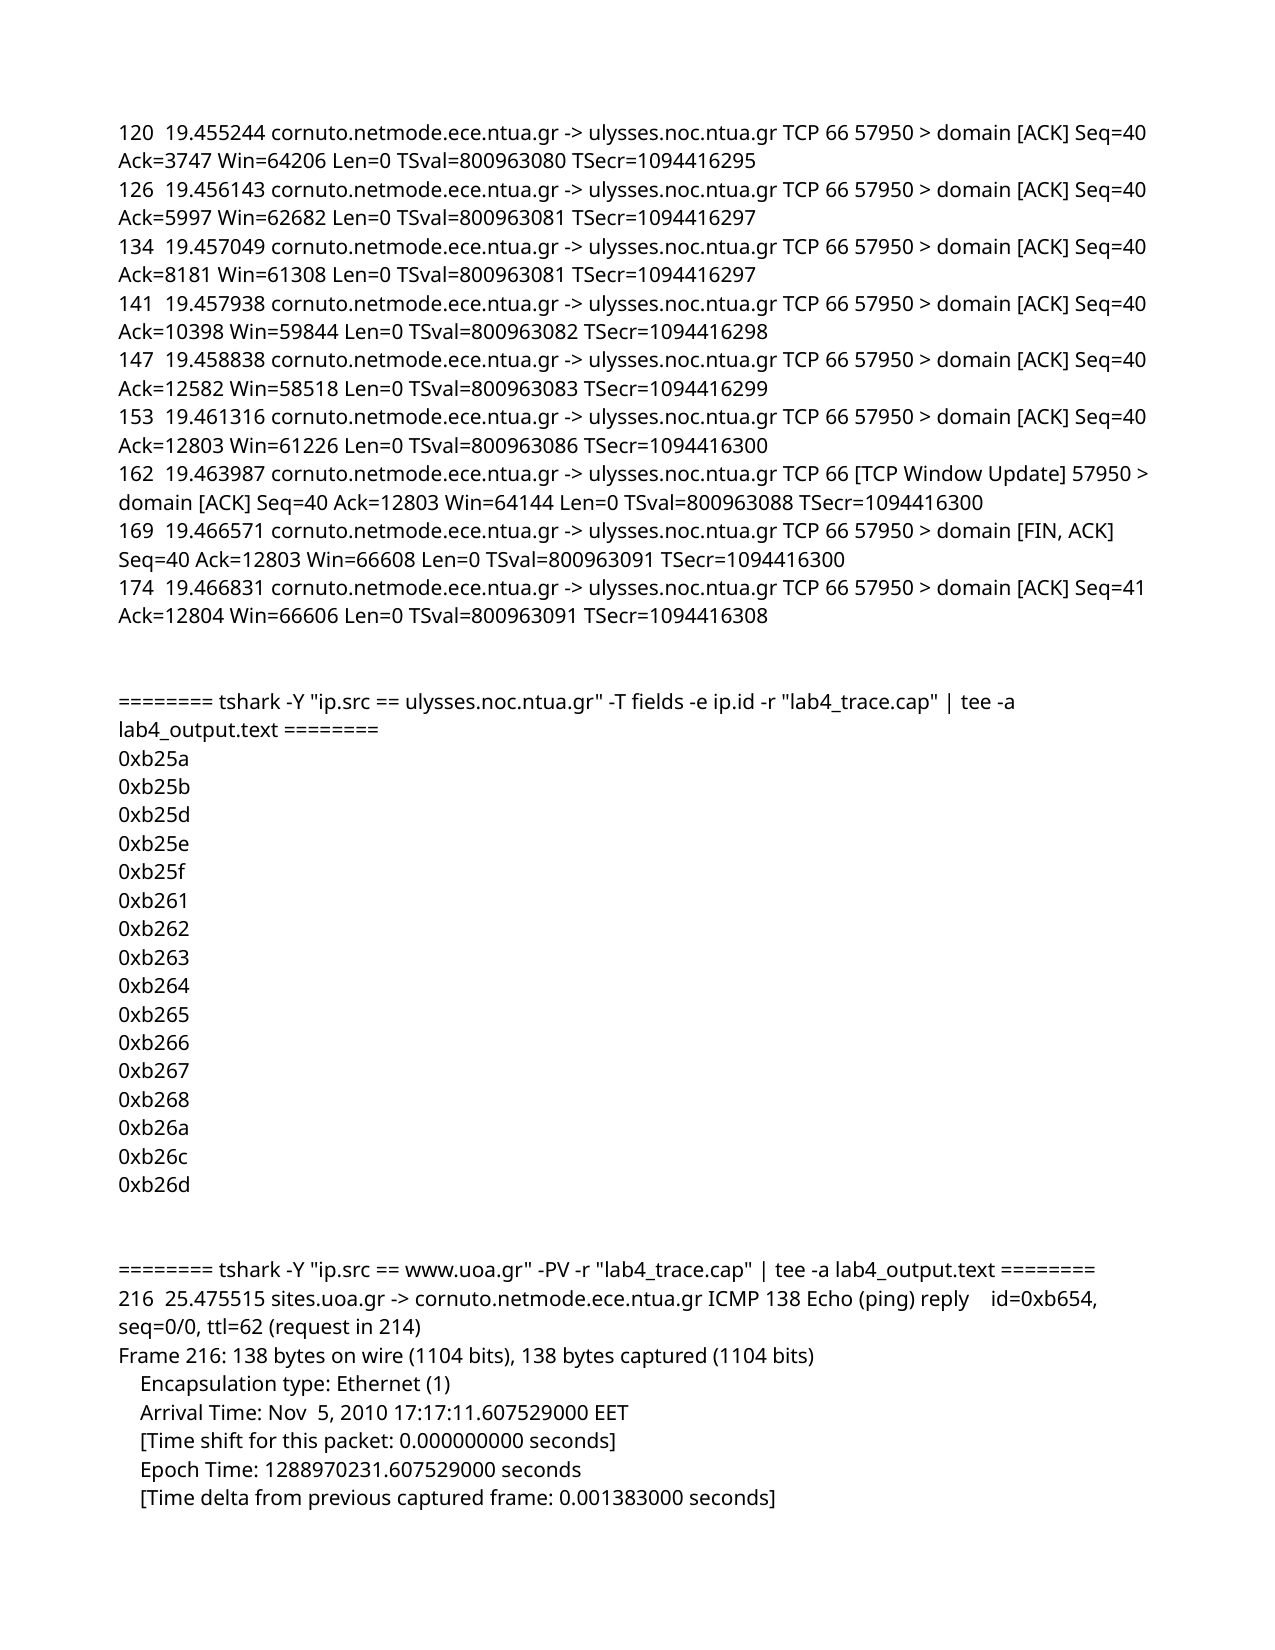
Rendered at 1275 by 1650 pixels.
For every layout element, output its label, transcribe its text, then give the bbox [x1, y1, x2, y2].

text ======== tshark -Y "ip.src == ulysses.noc.ntua.gr" -T fields -e ip.id -r "lab4_trace.cap" | tee -a lab4_output.text ======== [118, 687, 1157, 744]
text ======== tshark -Y "ip.src == www.uoa.gr" -PV -r "lab4_trace.cap" | tee -a lab4_output.text ======== [118, 1256, 1157, 1284]
text 153 19.461316 cornuto.netmode.ece.ntua.gr -> ulysses.noc.ntua.gr TCP 66 57950 > domain [ACK] Seq=40 Ack=12803 Win=61226 Len=0 TSval=800963086 TSecr=1094416300 [118, 402, 1157, 459]
text 0xb261 [118, 886, 1157, 914]
text 0xb267 [118, 1057, 1157, 1085]
text 0xb25f [118, 857, 1157, 886]
text Epoch Time: 1288970231.607529000 seconds [118, 1455, 1157, 1483]
text 174 19.466831 cornuto.netmode.ece.ntua.gr -> ulysses.noc.ntua.gr TCP 66 57950 > domain [ACK] Seq=41 Ack=12804 Win=66606 Len=0 TSval=800963091 TSecr=1094416308 [118, 573, 1157, 630]
text 0xb25b [118, 772, 1157, 801]
text 0xb25d [118, 801, 1157, 829]
text [Time shift for this packet: 0.000000000 seconds] [118, 1426, 1157, 1455]
text 0xb262 [118, 914, 1157, 943]
text 0xb264 [118, 971, 1157, 1000]
text 126 19.456143 cornuto.netmode.ece.ntua.gr -> ulysses.noc.ntua.gr TCP 66 57950 > domain [ACK] Seq=40 Ack=5997 Win=62682 Len=0 TSval=800963081 TSecr=1094416297 [118, 175, 1157, 232]
text 0xb263 [118, 943, 1157, 971]
text 0xb26d [118, 1170, 1157, 1199]
text 120 19.455244 cornuto.netmode.ece.ntua.gr -> ulysses.noc.ntua.gr TCP 66 57950 > domain [ACK] Seq=40 Ack=3747 Win=64206 Len=0 TSval=800963080 TSecr=1094416295 [118, 118, 1157, 175]
text 0xb26c [118, 1142, 1157, 1170]
text 0xb26a [118, 1113, 1157, 1142]
text 0xb268 [118, 1085, 1157, 1113]
text 0xb266 [118, 1028, 1157, 1057]
text Encapsulation type: Ethernet (1) [118, 1369, 1157, 1398]
text [Time delta from previous captured frame: 0.001383000 seconds] [118, 1483, 1157, 1512]
text 162 19.463987 cornuto.netmode.ece.ntua.gr -> ulysses.noc.ntua.gr TCP 66 [TCP Window Update] 57950 > domain [ACK] Seq=40 Ack=12803 Win=64144 Len=0 TSval=800963088 TSecr=1094416300 [118, 459, 1157, 516]
text 134 19.457049 cornuto.netmode.ece.ntua.gr -> ulysses.noc.ntua.gr TCP 66 57950 > domain [ACK] Seq=40 Ack=8181 Win=61308 Len=0 TSval=800963081 TSecr=1094416297 [118, 232, 1157, 289]
text 216 25.475515 sites.uoa.gr -> cornuto.netmode.ece.ntua.gr ICMP 138 Echo (ping) reply id=0xb654, seq=0/0, ttl=62 (request in 214) [118, 1284, 1157, 1341]
text 169 19.466571 cornuto.netmode.ece.ntua.gr -> ulysses.noc.ntua.gr TCP 66 57950 > domain [FIN, ACK] Seq=40 Ack=12803 Win=66608 Len=0 TSval=800963091 TSecr=1094416300 [118, 516, 1157, 573]
text 141 19.457938 cornuto.netmode.ece.ntua.gr -> ulysses.noc.ntua.gr TCP 66 57950 > domain [ACK] Seq=40 Ack=10398 Win=59844 Len=0 TSval=800963082 TSecr=1094416298 [118, 289, 1157, 346]
text Frame 216: 138 bytes on wire (1104 bits), 138 bytes captured (1104 bits) [118, 1341, 1157, 1369]
text 0xb265 [118, 1000, 1157, 1028]
text 0xb25a [118, 744, 1157, 772]
text 147 19.458838 cornuto.netmode.ece.ntua.gr -> ulysses.noc.ntua.gr TCP 66 57950 > domain [ACK] Seq=40 Ack=12582 Win=58518 Len=0 TSval=800963083 TSecr=1094416299 [118, 346, 1157, 402]
text Arrival Time: Nov 5, 2010 17:17:11.607529000 EET [118, 1398, 1157, 1426]
text 0xb25e [118, 829, 1157, 857]
